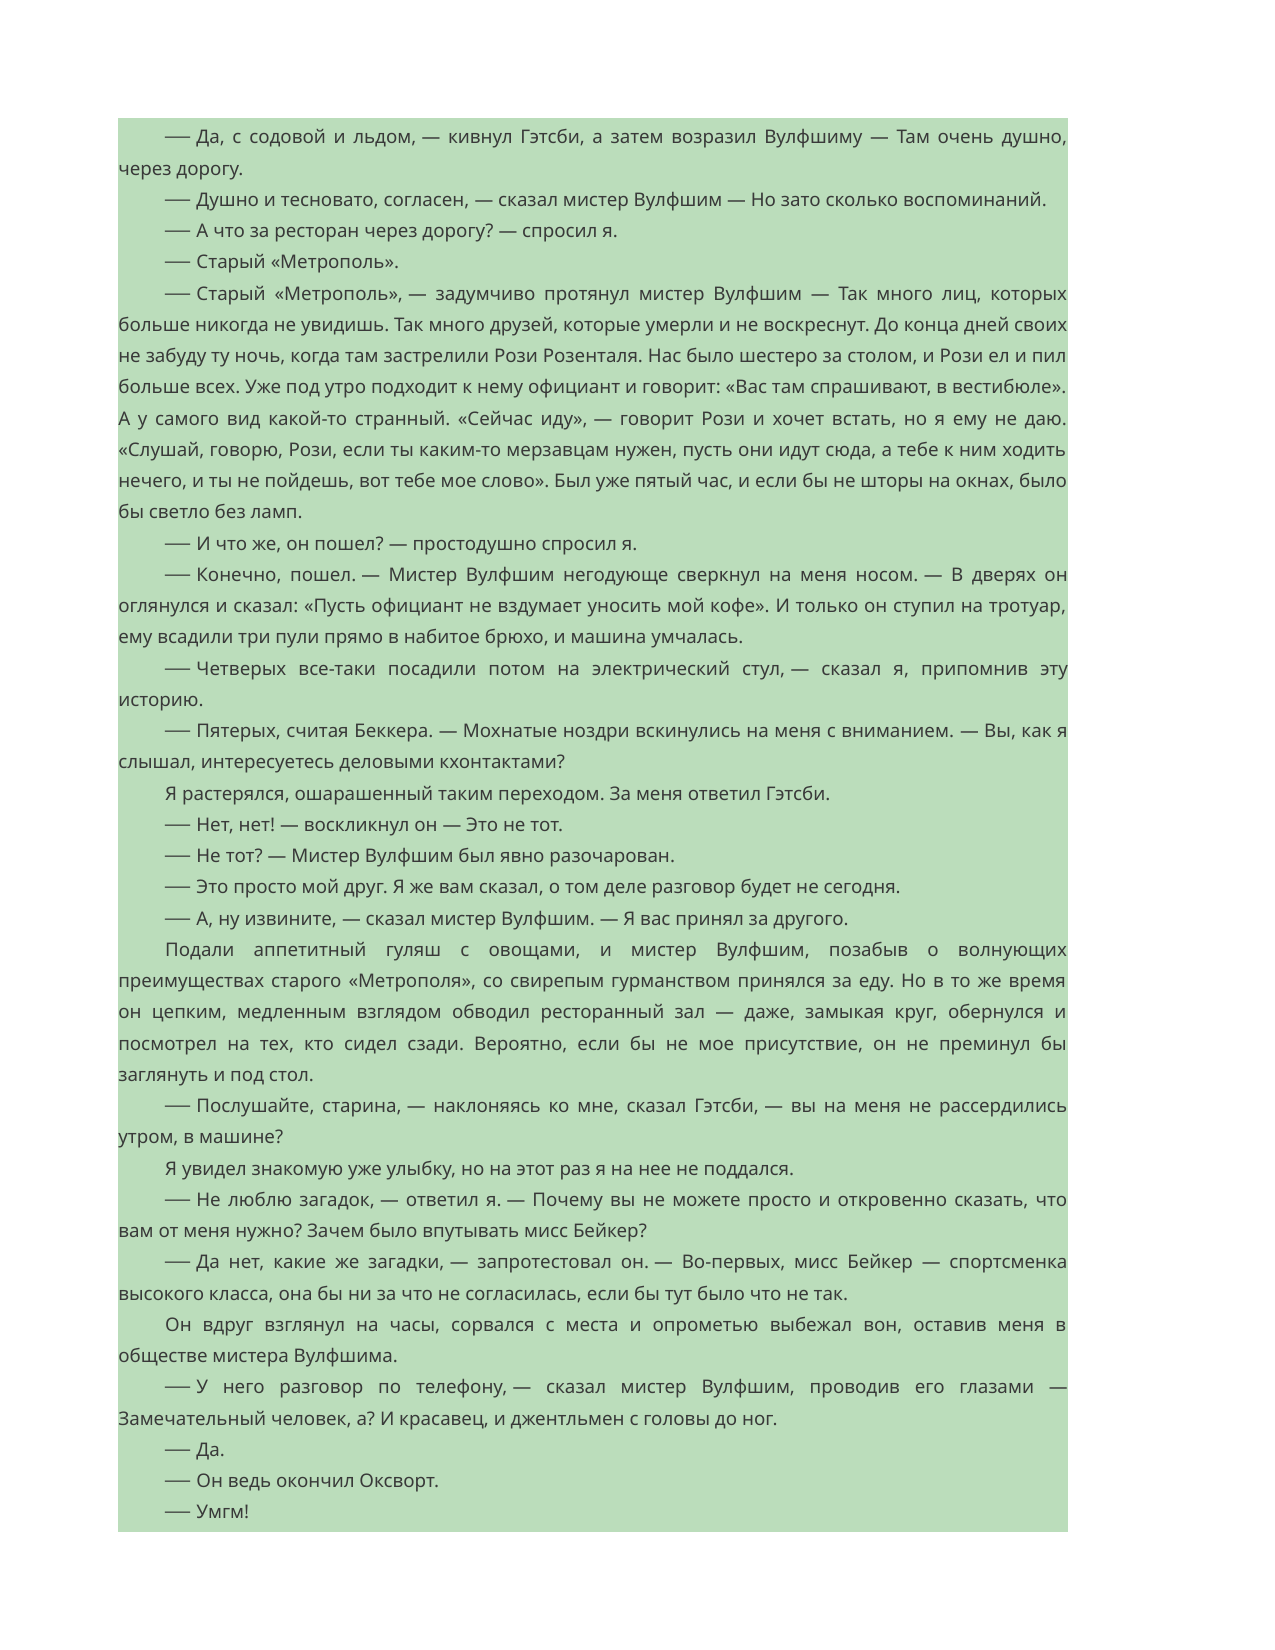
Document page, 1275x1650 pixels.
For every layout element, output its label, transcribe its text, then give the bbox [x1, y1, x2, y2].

text — Четверых все-таки посадили потом на электрический стул, — сказал я, припомнив эту историю. [118, 649, 1068, 712]
text Подали аппетитный гуляш с овощами, и мистер Вулфшим, позабыв о волнующих преимуществах старого «Метрополя», со свирепым гурманством принялся за еду. Но в то же время он цепким, медленным взглядом обводил ресторанный зал — даже, замыкая круг, обернулся и посмотрел на тех, кто сидел сзади. Вероятно, если бы не мое присутствие, он не преминул бы заглянуть и под стол. [118, 931, 1068, 1087]
text — А, ну извините, — сказал мистер Вулфшим. — Я вас принял за другого. [118, 899, 1068, 931]
text — Он ведь окончил Оксворт. [118, 1462, 1068, 1493]
text Я увидел знакомую уже улыбку, но на этот раз я на нее не поддался. [118, 1149, 1068, 1181]
text — Это просто мой друг. Я же вам сказал, о том деле разговор будет не сегодня. [118, 868, 1068, 899]
text — Старый «Метрополь». [118, 243, 1068, 274]
text — Нет, нет! — воскликнул он — Это не тот. [118, 806, 1068, 837]
text — Да нет, какие же загадки, — запротестовал он. — Во-первых, мисс Бейкер — спортсменка высокого класса, она бы ни за что не согласилась, если бы тут было что не так. [118, 1243, 1068, 1306]
text — Да. [118, 1431, 1068, 1462]
text — Умгм! [118, 1493, 1068, 1524]
text — Послушайте, старина, — наклоняясь ко мне, сказал Гэтсби, — вы на меня не рассердились утром, в машине? [118, 1087, 1068, 1149]
text — Душно и тесновато, согласен, — сказал мистер Вулфшим — Но зато сколько воспоминаний. [118, 181, 1068, 212]
text — Старый «Метрополь», — задумчиво протянул мистер Вулфшим — Так много лиц, которых больше никогда не увидишь. Так много друзей, которые умерли и не воскреснут. До конца дней своих не забуду ту ночь, когда там застрелили Рози Розенталя. Нас было шестеро за столом, и Рози ел и пил больше всех. Уже под утро подходит к нему официант и говорит: «Вас там спрашивают, в вестибюле». А у самого вид какой-то странный. «Сейчас иду», — говорит Рози и хочет встать, но я ему не даю. «Слушай, говорю, Рози, если ты каким-то мерзавцам нужен, пусть они идут сюда, а тебе к ним ходить нечего, и ты не пойдешь, вот тебе мое слово». Был уже пятый час, и если бы не шторы на окнах, было бы светло без ламп. [118, 274, 1068, 524]
text — А что за ресторан через дорогу? — спросил я. [118, 212, 1068, 243]
text — И что же, он пошел? — простодушно спросил я. [118, 524, 1068, 556]
text — Конечно, пошел. — Мистер Вулфшим негодующе сверкнул на меня носом. — В дверях он оглянулся и сказал: «Пусть официант не вздумает уносить мой кофе». И только он ступил на тротуар, ему всадили три пули прямо в набитое брюхо, и машина умчалась. [118, 556, 1068, 649]
text Он вдруг взглянул на часы, сорвался с места и опрометью выбежал вон, оставив меня в обществе мистера Вулфшима. [118, 1306, 1068, 1368]
text Я растерялся, ошарашенный таким переходом. За меня ответил Гэтсби. [118, 774, 1068, 806]
text — Пятерых, считая Беккера. — Мохнатые ноздри вскинулись на меня с вниманием. — Вы, как я слышал, интересуетесь деловыми кхонтактами? [118, 712, 1068, 774]
text — Да, с содовой и льдом, — кивнул Гэтсби, а затем возразил Вулфшиму — Там очень душно, через дорогу. [118, 118, 1068, 181]
text — У него разговор по телефону, — сказал мистер Вулфшим, проводив его глазами — Замечательный человек, а? И красавец, и джентльмен с головы до ног. [118, 1368, 1068, 1431]
text — Не тот? — Мистер Вулфшим был явно разочарован. [118, 837, 1068, 868]
text — Не люблю загадок, — ответил я. — Почему вы не можете просто и откровенно сказать, что вам от меня нужно? Зачем было впутывать мисс Бейкер? [118, 1181, 1068, 1243]
